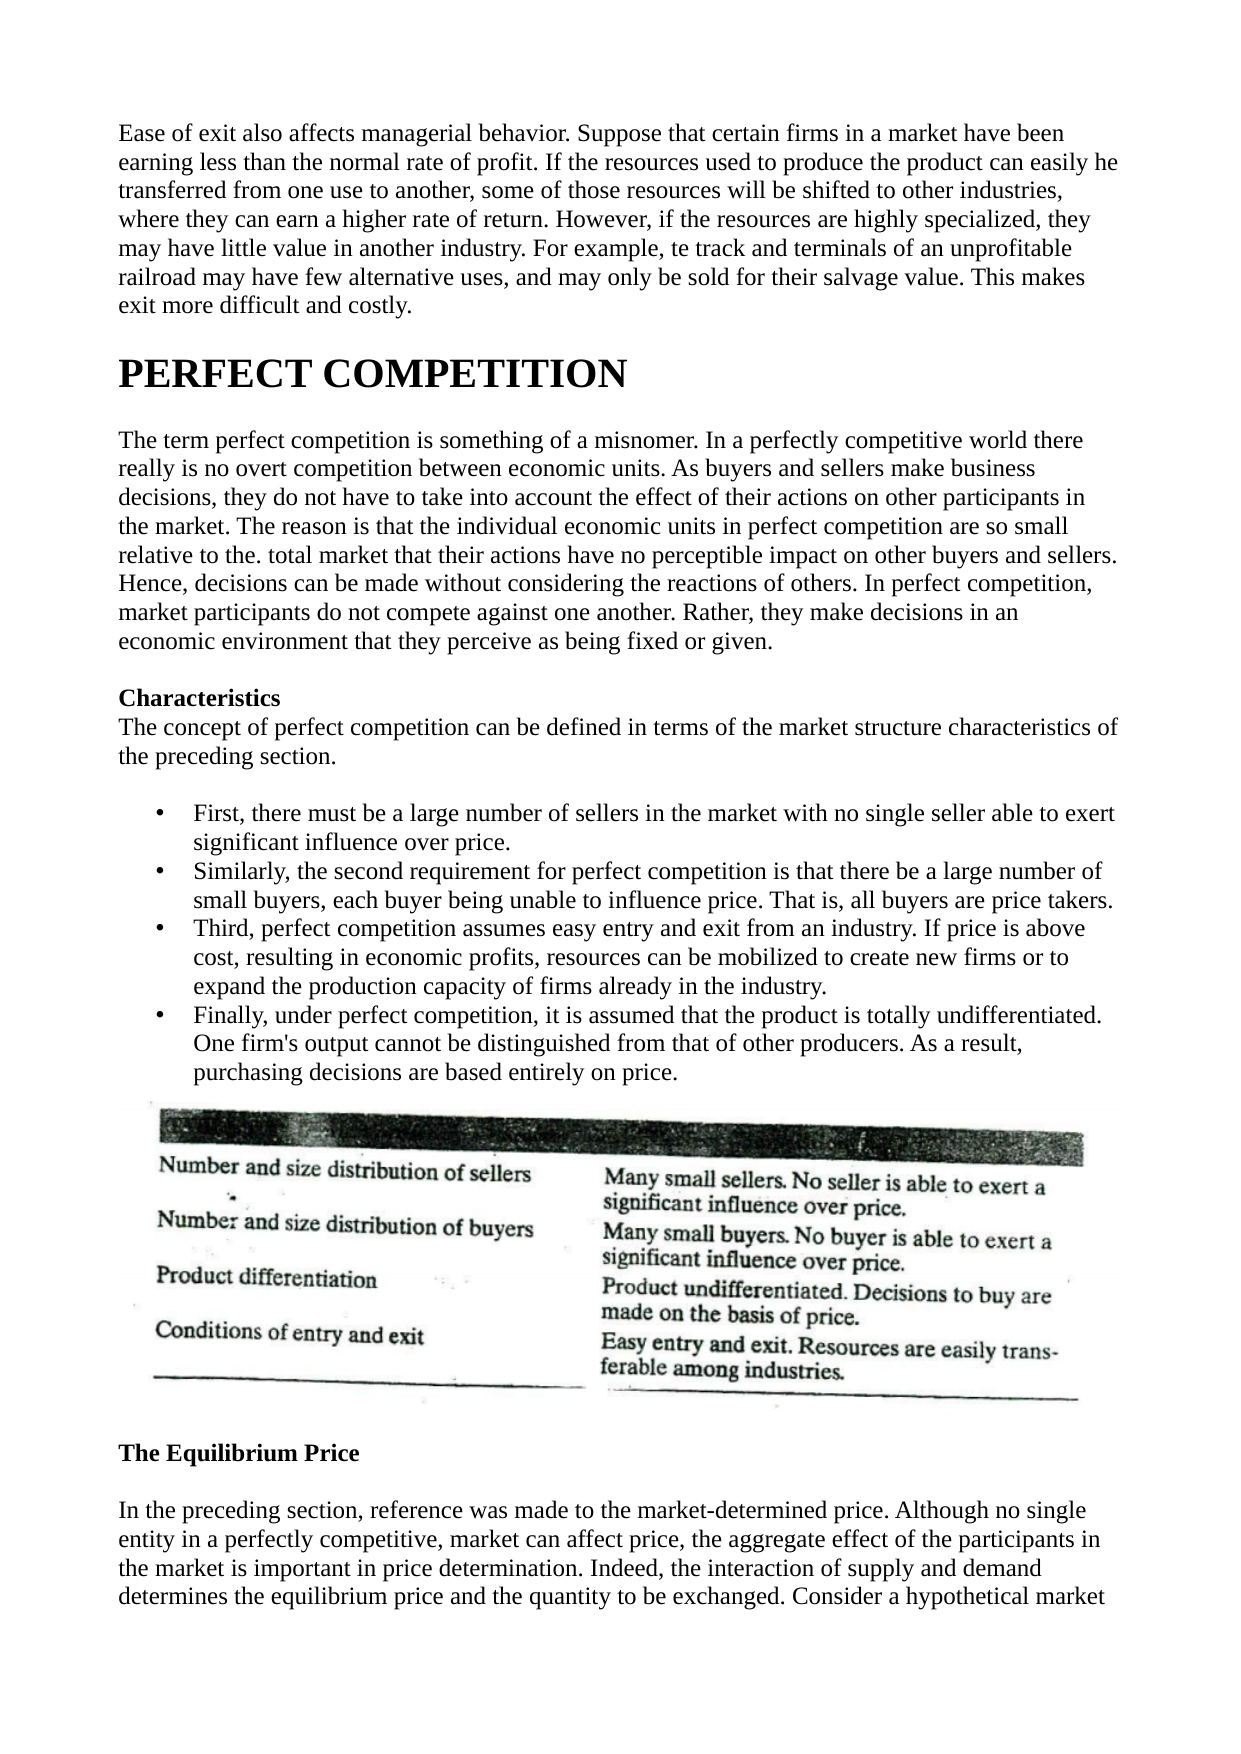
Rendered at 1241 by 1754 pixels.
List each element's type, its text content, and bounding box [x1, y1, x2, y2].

text The term perfect competition is something of a misnomer. In a perfectly competitive world there really is no overt competition between economic units. As buyers and sellers make business decisions, they do not have to take into account the effect of their actions on other participants in the market. The reason is that the individual economic units in perfect competition are so small relative to the. total market that their actions have no perceptible impact on other buyers and sellers. Hence, decisions can be made without considering the reactions of others. In perfect competition, market participants do not compete against one another. Rather, they make decisions in an economic environment that they perceive as being fixed or given. [118, 425, 1122, 655]
text Ease of exit also affects managerial behavior. Suppose that certain firms in a market have been earning less than the normal rate of profit. If the resources used to produce the product can easily he transferred from one use to another, some of those resources will be shifted to other industries, where they can earn a higher rate of return. However, if the resources are highly specialized, they may have little value in another industry. For example, te track and terminals of an unprofitable railroad may have few alternative uses, and may only be sold for their salvage value. This makes exit more difficult and costly. [118, 118, 1122, 319]
text PERFECT COMPETITION [118, 348, 1122, 396]
text The Equilibrium Price [118, 1438, 1122, 1466]
list Similarly, the second requirement for perfect competition is that there be a large number of small buyers, each buyer being unable to influence price. That is, all buyers are price takers. [156, 856, 1122, 913]
list Finally, under perfect competition, it is assumed that the product is totally undifferentiated. One firm's output cannot be distinguished from that of other producers. As a result, purchasing decisions are based entirely on price. [156, 1000, 1122, 1086]
list Third, perfect competition assumes easy entry and exit from an industry. If price is above cost, resulting in economic profits, resources can be mobilized to create new firms or to expand the production capacity of firms already in the industry. [156, 913, 1122, 1000]
text Characteristics [118, 683, 1122, 712]
picture [118, 1101, 1123, 1409]
text In the preceding section, reference was made to the market-determined price. Although no single entity in a perfectly competitive, market can affect price, the aggregate effect of the participants in the market is important in price determination. Indeed, the interaction of supply and demand determines the equilibrium price and the quantity to be exchanged. Consider a hypothetical market [118, 1495, 1122, 1610]
text The concept of perfect competition can be defined in terms of the market structure characteristics of the preceding section. [118, 712, 1122, 770]
list First, there must be a large number of sellers in the market with no single seller able to exert significant influence over price. [156, 798, 1122, 856]
